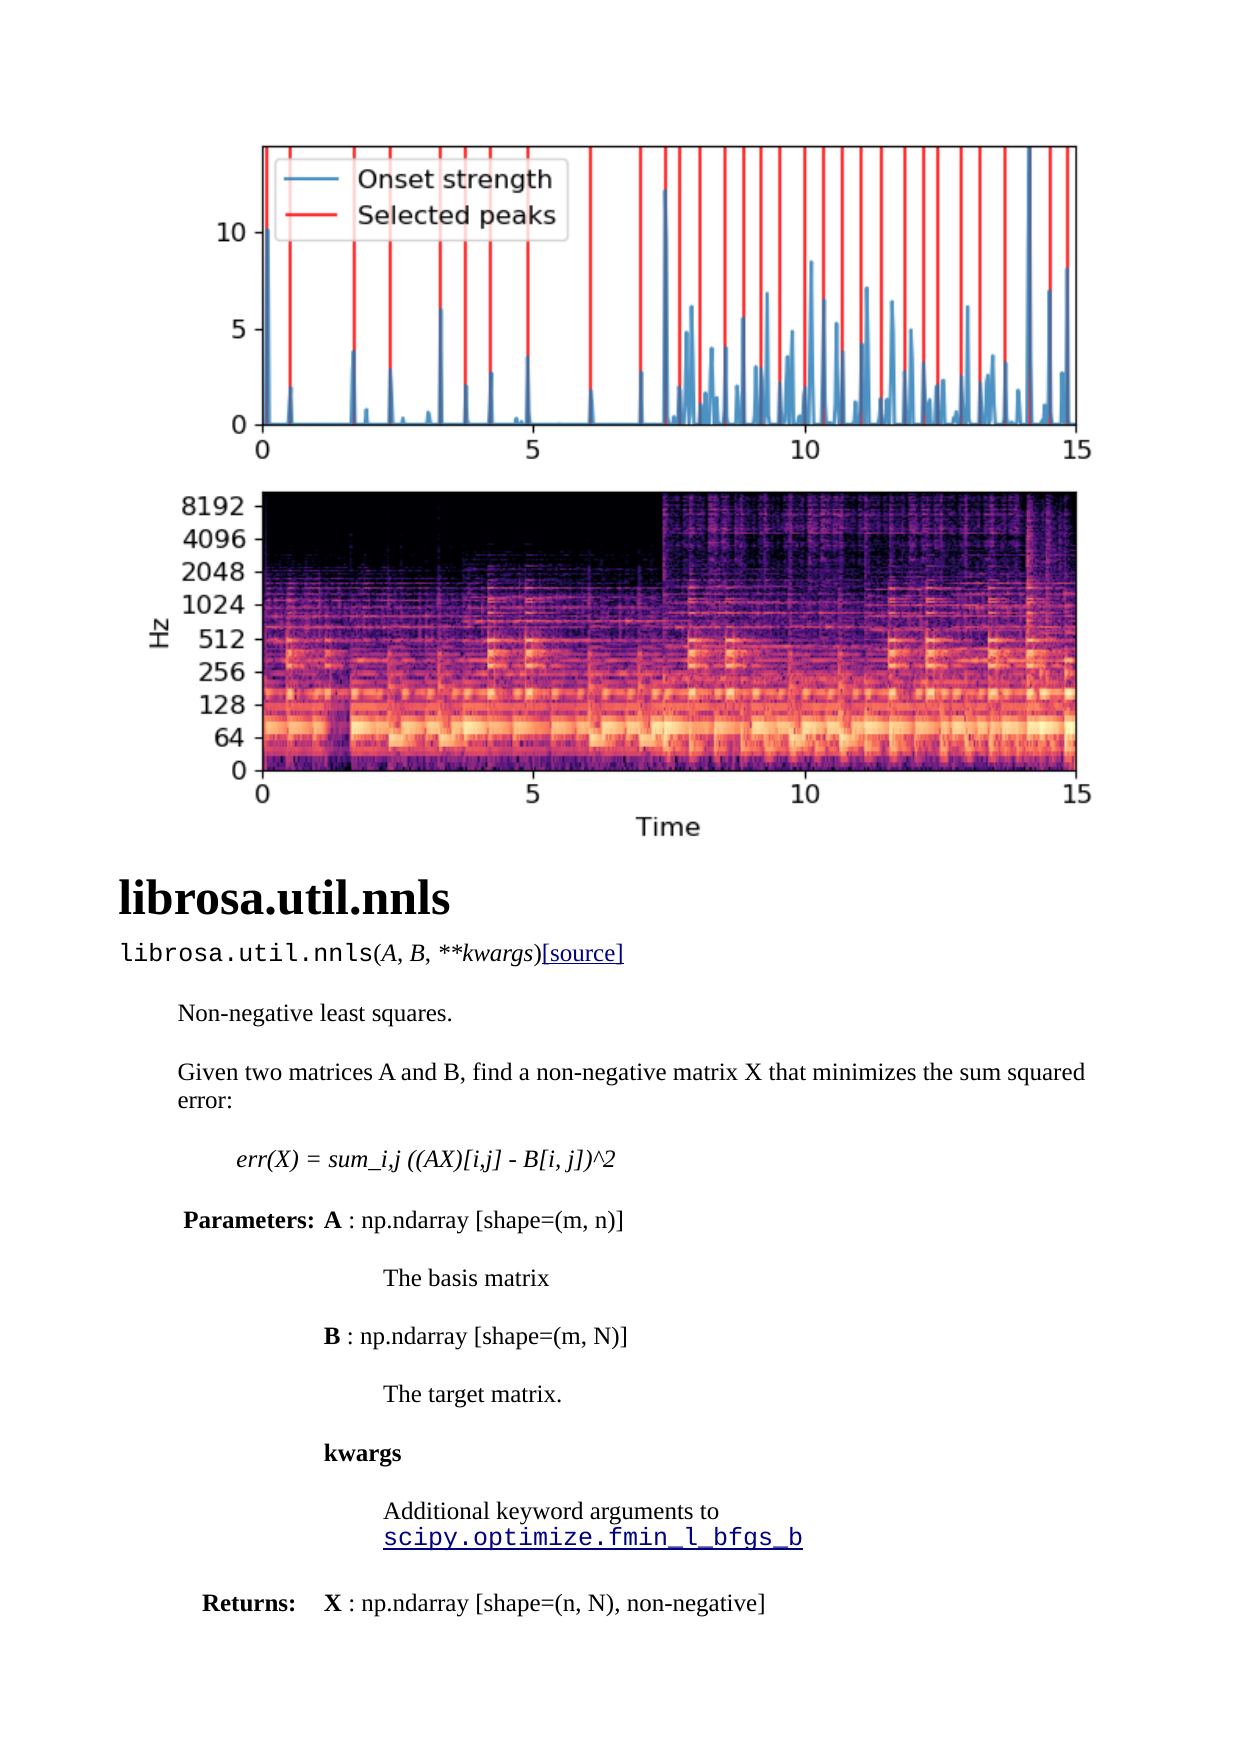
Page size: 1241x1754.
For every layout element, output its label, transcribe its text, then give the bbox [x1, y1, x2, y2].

table_header A : np.ndarray [shape=(m, n)] The basis matrix B : np.ndarray [shape=(m, N)] The target matrix. kwargs Additional keyword arguments to scipy.optimize.fmin_l_bfgs_b [321, 1202, 1102, 1585]
list Non-negative least squares. [177, 998, 1122, 1027]
text err(X) = sum_i,j ((AX)[i,j] - B[i, j])^2 [236, 1144, 1063, 1172]
list Given two matrices A and B, find a non-negative matrix X that minimizes the sum squared error: [177, 1057, 1122, 1114]
subtitle librosa.util.nnls(A, B, **kwargs)[source] [118, 938, 1122, 969]
picture [120, 118, 1121, 869]
table_cell Returns: [177, 1585, 321, 1620]
subtitle librosa.util.nnls [118, 118, 1122, 926]
table_header Parameters: [177, 1202, 321, 1585]
table_cell X : np.ndarray [shape=(n, N), non-negative] [321, 1585, 1102, 1620]
